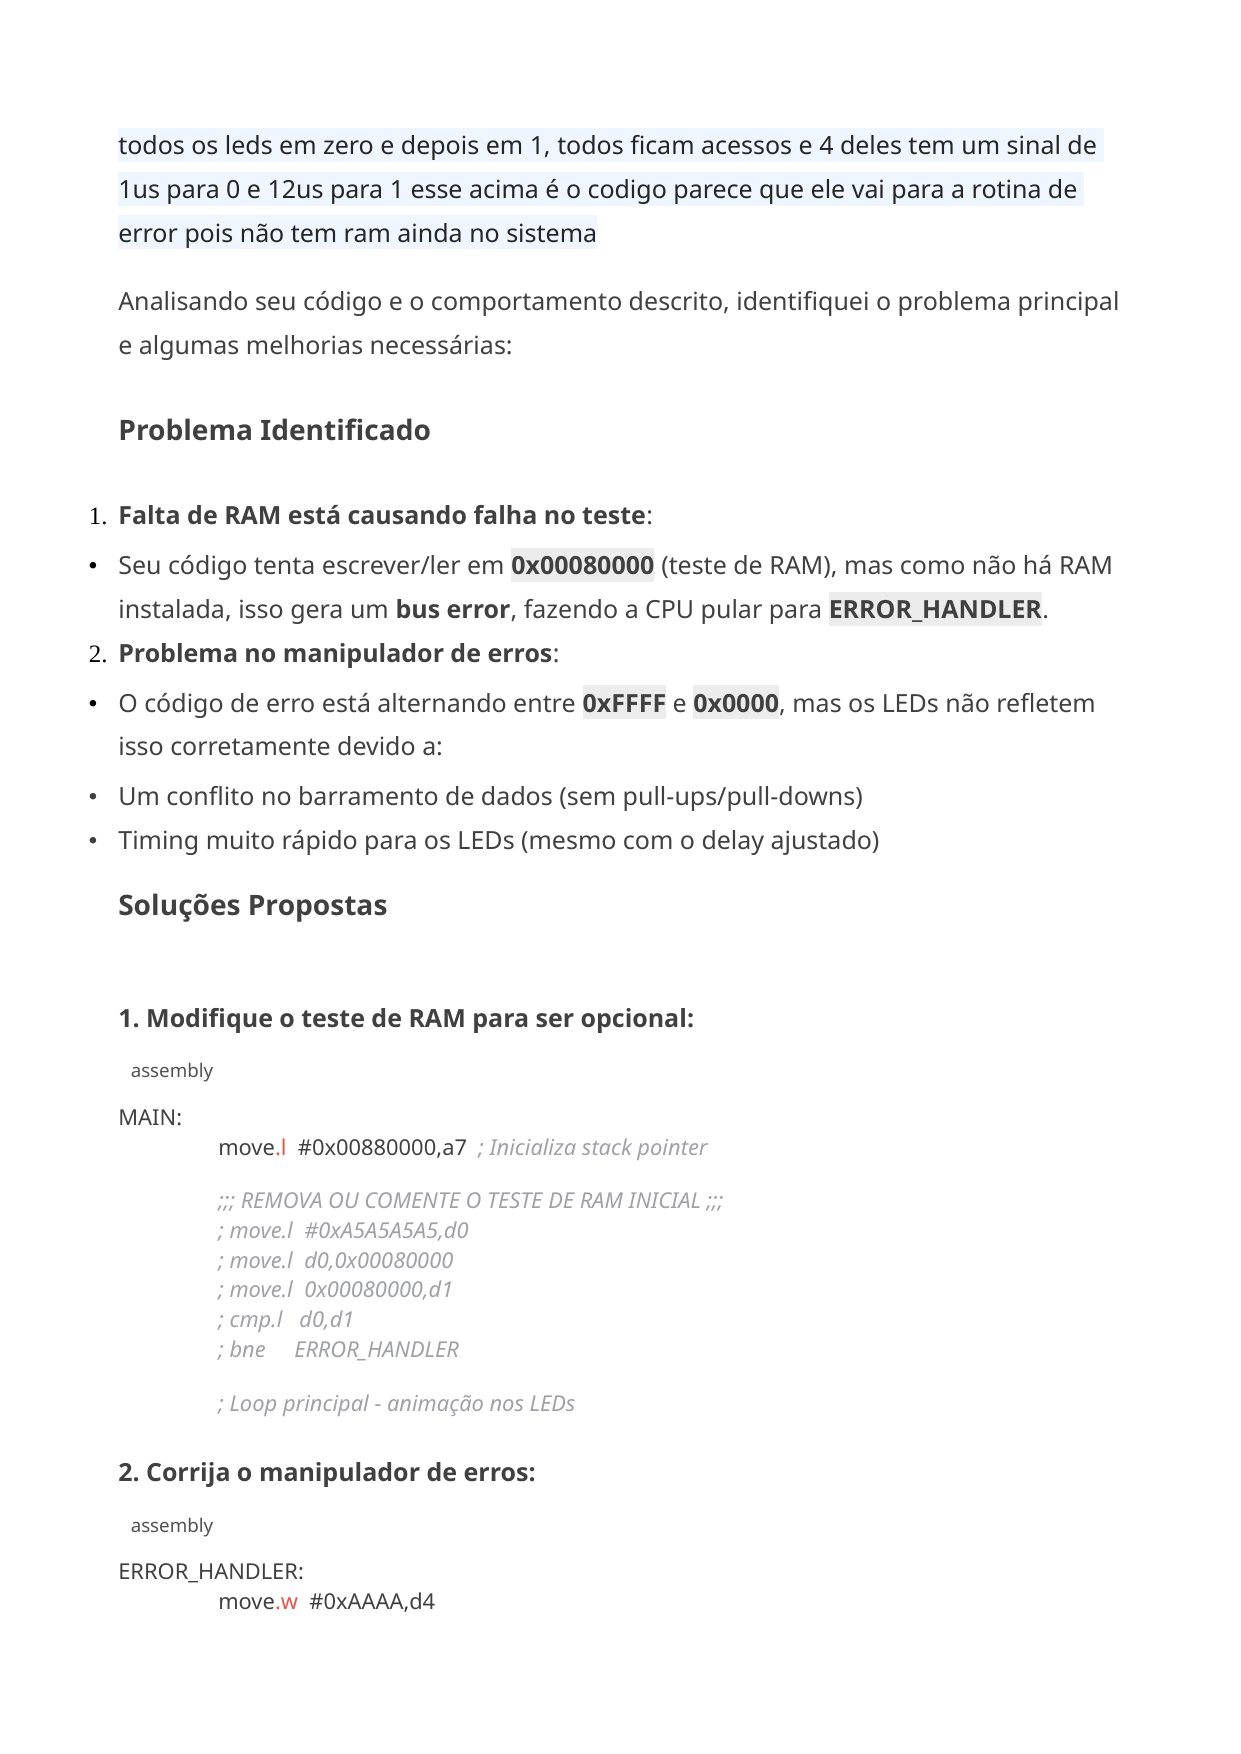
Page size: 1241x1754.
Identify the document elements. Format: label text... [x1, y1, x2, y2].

text ; Loop principal - animação nos LEDs [118, 1387, 1122, 1417]
text ERROR_HANDLER: [118, 1556, 1122, 1586]
subtitle 2. Corrija o manipulador de erros: [118, 1445, 1122, 1489]
subtitle Problema Identificado [118, 410, 1122, 449]
list Problema no manipulador de erros: [118, 626, 1122, 669]
text ; move.l 0x00080000,d1 [118, 1274, 1122, 1304]
subtitle 1. Modifique o teste de RAM para ser opcional: [118, 991, 1122, 1035]
text todos os leds em zero e depois em 1, todos ficam acessos e 4 deles tem um sinal de 1us para 0 e 12us para 1 esse acima é o codigo parece que ele vai para a rotina de error pois não tem ram ainda no sistema [118, 118, 1122, 249]
list Um conflito no barramento de dados (sem pull-ups/pull-downs) [118, 769, 1122, 813]
text move.w #0xAAAA,d4 [118, 1586, 1122, 1616]
text ;;; REMOVA OU COMENTE O TESTE DE RAM INICIAL ;;; [118, 1185, 1122, 1215]
subtitle Soluções Propostas [118, 885, 1122, 923]
text ; bne ERROR_HANDLER [118, 1334, 1122, 1364]
text ; cmp.l d0,d1 [118, 1304, 1122, 1334]
text assembly [131, 1055, 1122, 1083]
text Analisando seu código e o comportamento descrito, identifiquei o problema principal e algumas melhorias necessárias: [118, 274, 1122, 362]
list Seu código tenta escrever/ler em 0x00080000 (teste de RAM), mas como não há RAM instalada, isso gera um bus error, fazendo a CPU pular para ERROR_HANDLER. [118, 538, 1122, 626]
text assembly [131, 1509, 1122, 1538]
text ; move.l #0xA5A5A5A5,d0 [118, 1215, 1122, 1245]
text MAIN: [118, 1102, 1122, 1132]
list Falta de RAM está causando falha no teste: [118, 488, 1122, 532]
list O código de erro está alternando entre 0xFFFF e 0x0000, mas os LEDs não refletem isso corretamente devido a: [118, 676, 1122, 763]
text move.l #0x00880000,a7 ; Inicializa stack pointer [118, 1132, 1122, 1161]
list Timing muito rápido para os LEDs (mesmo com o delay ajustado) [118, 813, 1122, 857]
text ; move.l d0,0x00080000 [118, 1245, 1122, 1274]
